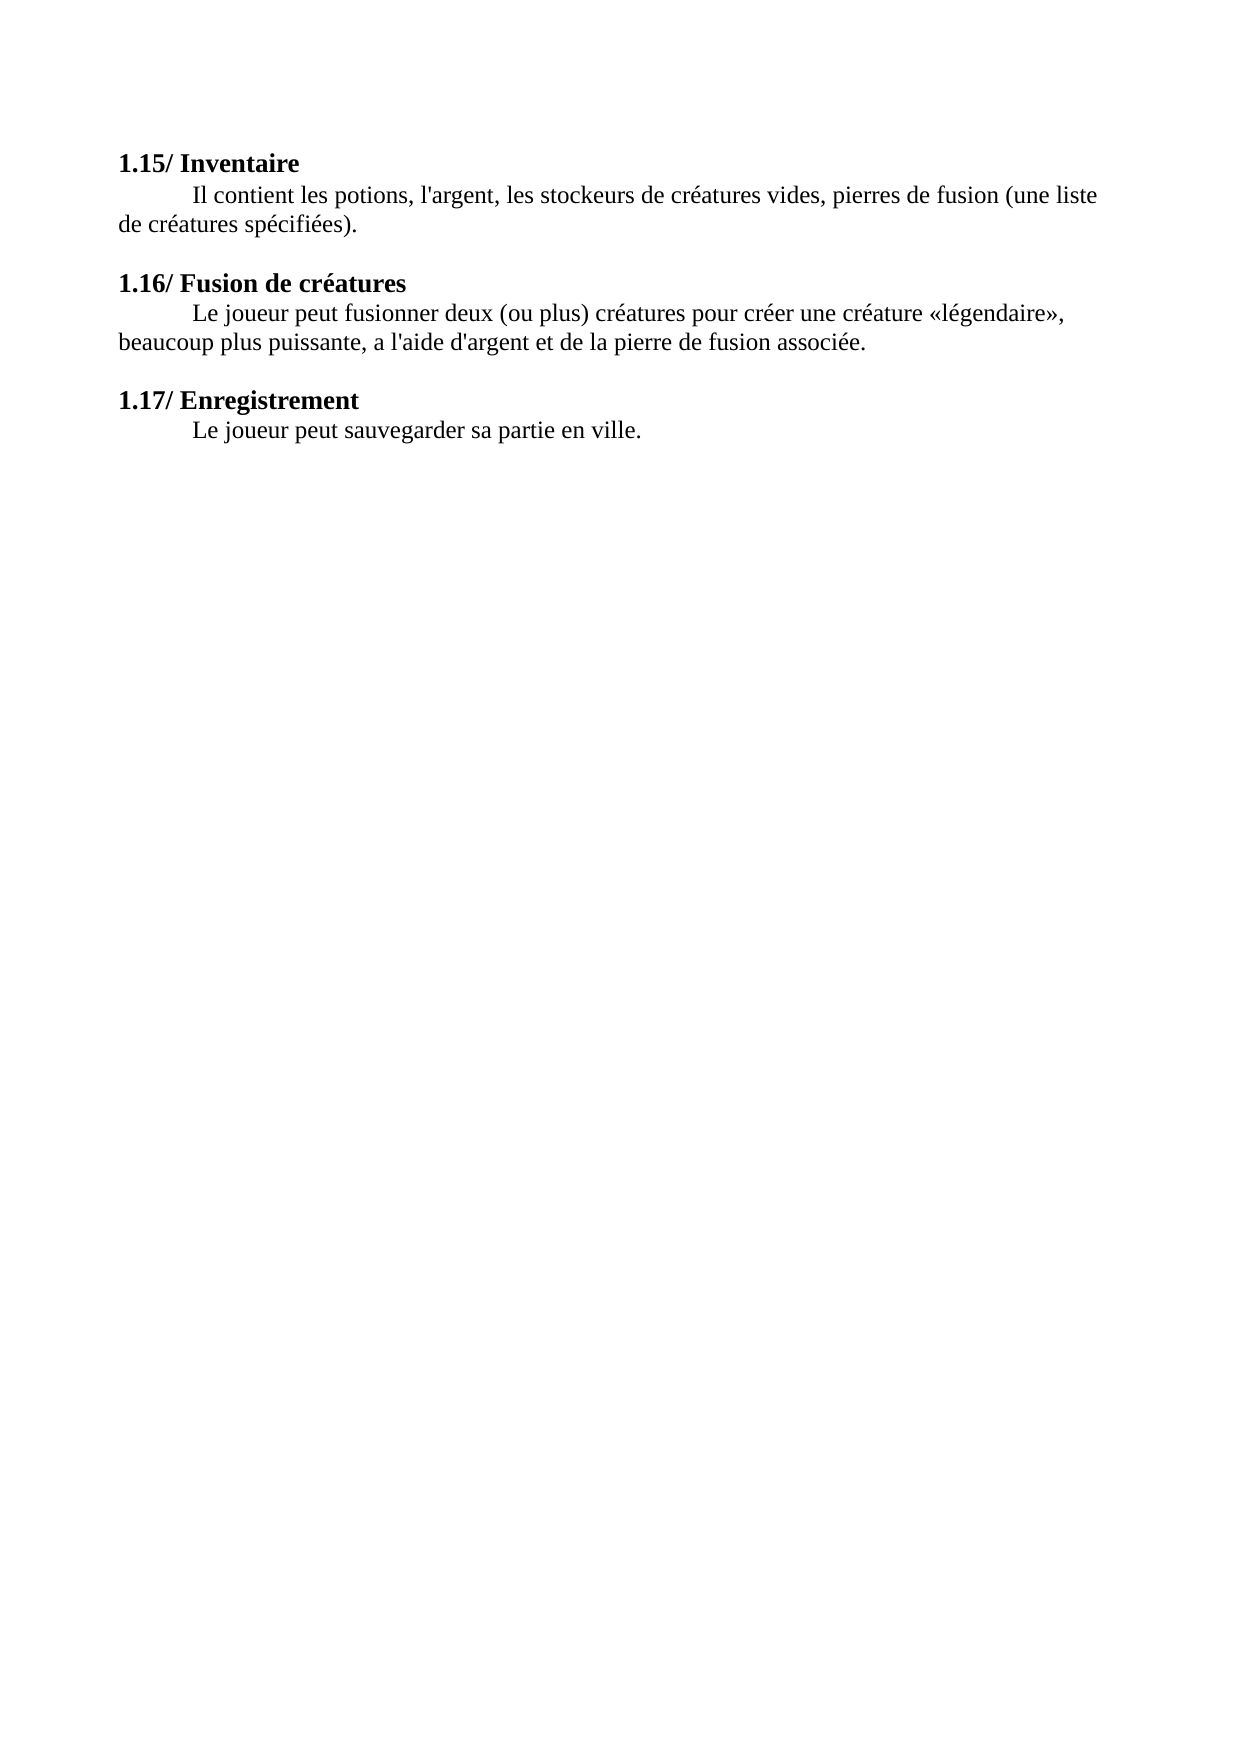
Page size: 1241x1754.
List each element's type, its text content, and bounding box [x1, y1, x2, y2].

text 1.16/ Fusion de créatures [118, 267, 1122, 298]
text Le joueur peut fusionner deux (ou plus) créatures pour créer une créature «légendaire», beaucoup plus puissante, a l'aide d'argent et de la pierre de fusion associée. [118, 298, 1122, 355]
text Le joueur peut sauvegarder sa partie en ville. [118, 415, 1122, 444]
text 1.15/ Inventaire [118, 147, 1122, 178]
text 1.17/ Enregistrement [118, 384, 1122, 415]
text Il contient les potions, l'argent, les stockeurs de créatures vides, pierres de fusion (une liste de créatures spécifiées). [118, 178, 1122, 238]
